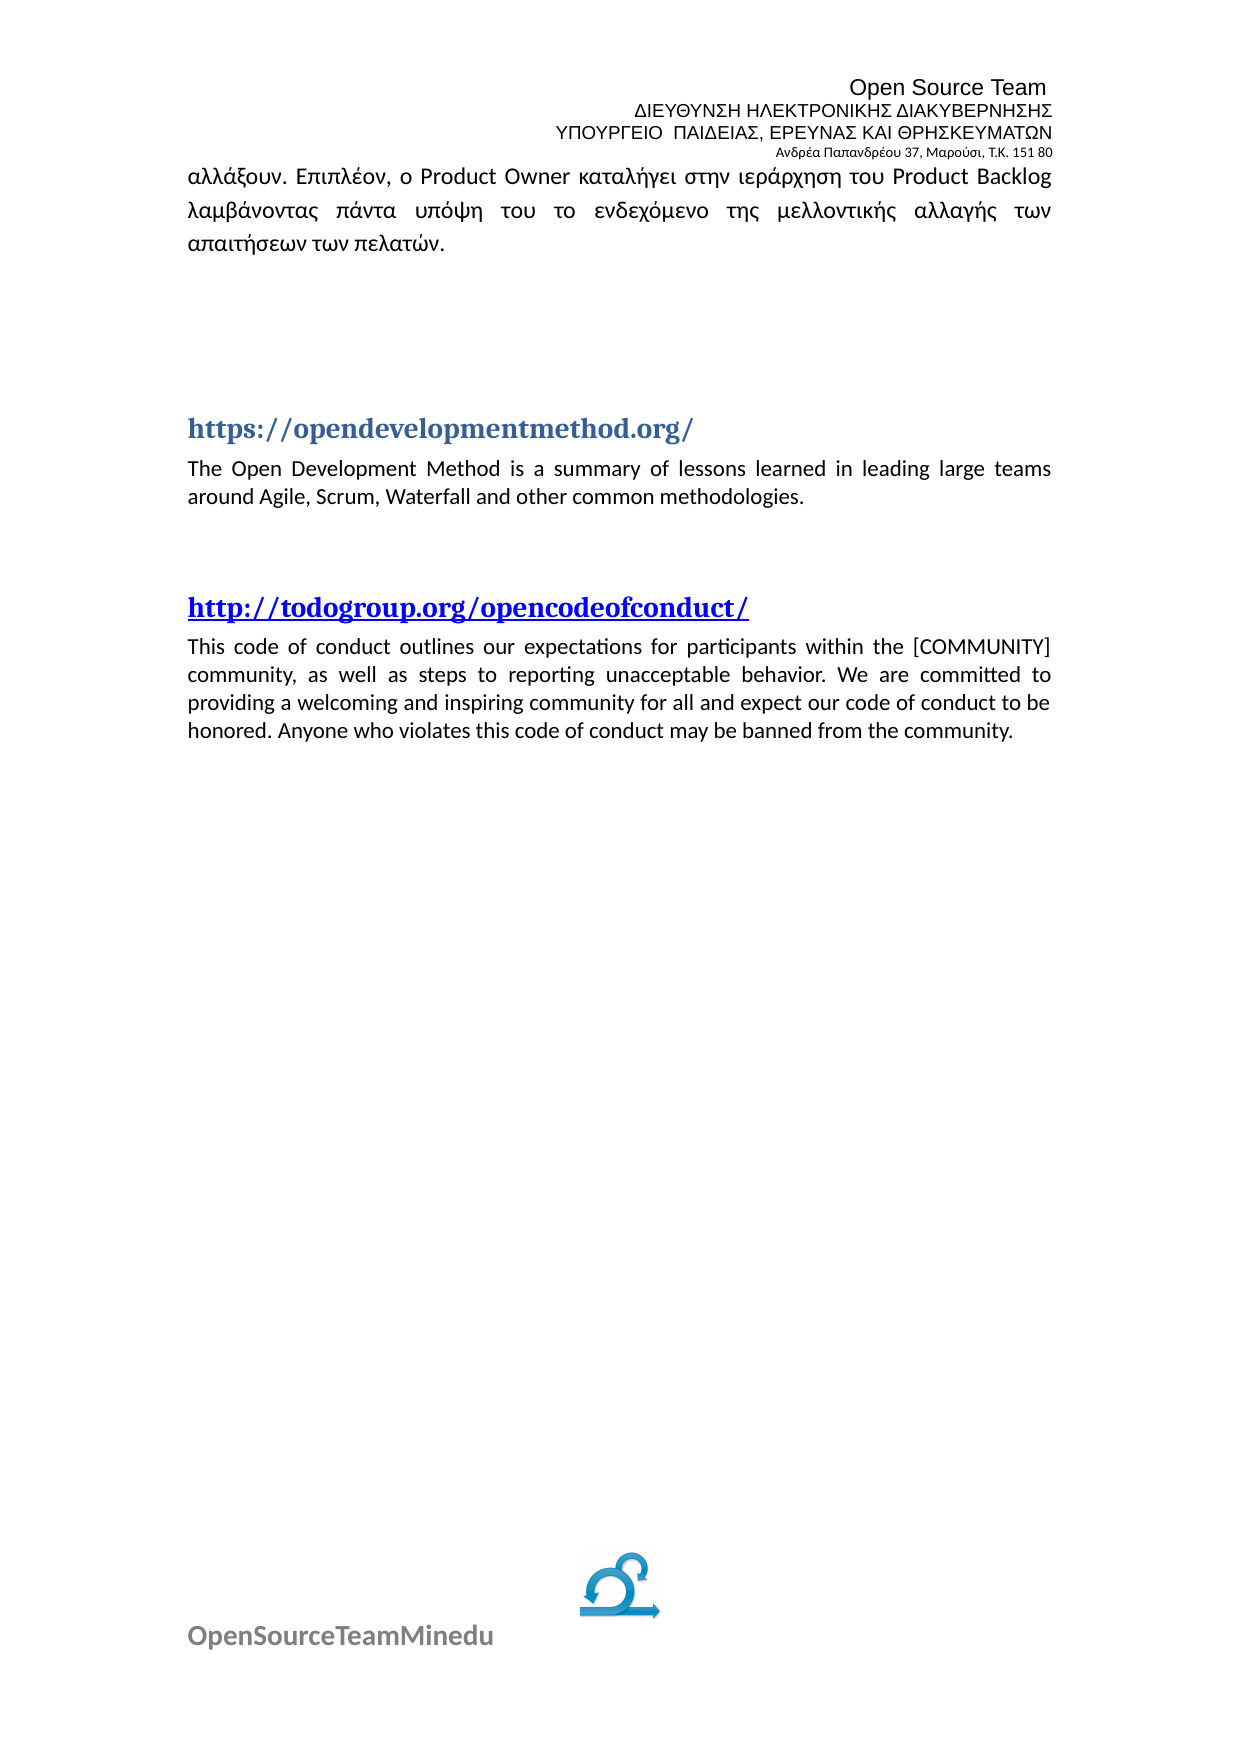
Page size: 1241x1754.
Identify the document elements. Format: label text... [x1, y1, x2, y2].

picture [579, 1550, 661, 1619]
subtitle http://todogroup.org/opencodeofconduct/ [187, 591, 1053, 624]
text The Open Development Method is a summary of lessons learned in leading large teams around Agile, Scrum, Waterfall and other common methodologies. [187, 454, 1053, 510]
text This code of conduct outlines our expectations for participants within the [COMMUNITY] community, as well as steps to reporting unacceptable behavior. We are committed to providing a welcoming and inspiring community for all and expect our code of conduct to be honored. Anyone who violates this code of conduct may be banned from the community. [187, 632, 1053, 744]
text αλλάξουν. Επιπλέον, ο Product Owner καταλήγει στην ιεράρχηση του Product Backlog λαμβάνοντας πάντα υπόψη του το ενδεχόμενο της μελλοντικής αλλαγής των απαιτήσεων των πελατών. [187, 161, 1053, 258]
subtitle https://opendevelopmentmethod.org/ [187, 412, 1053, 446]
